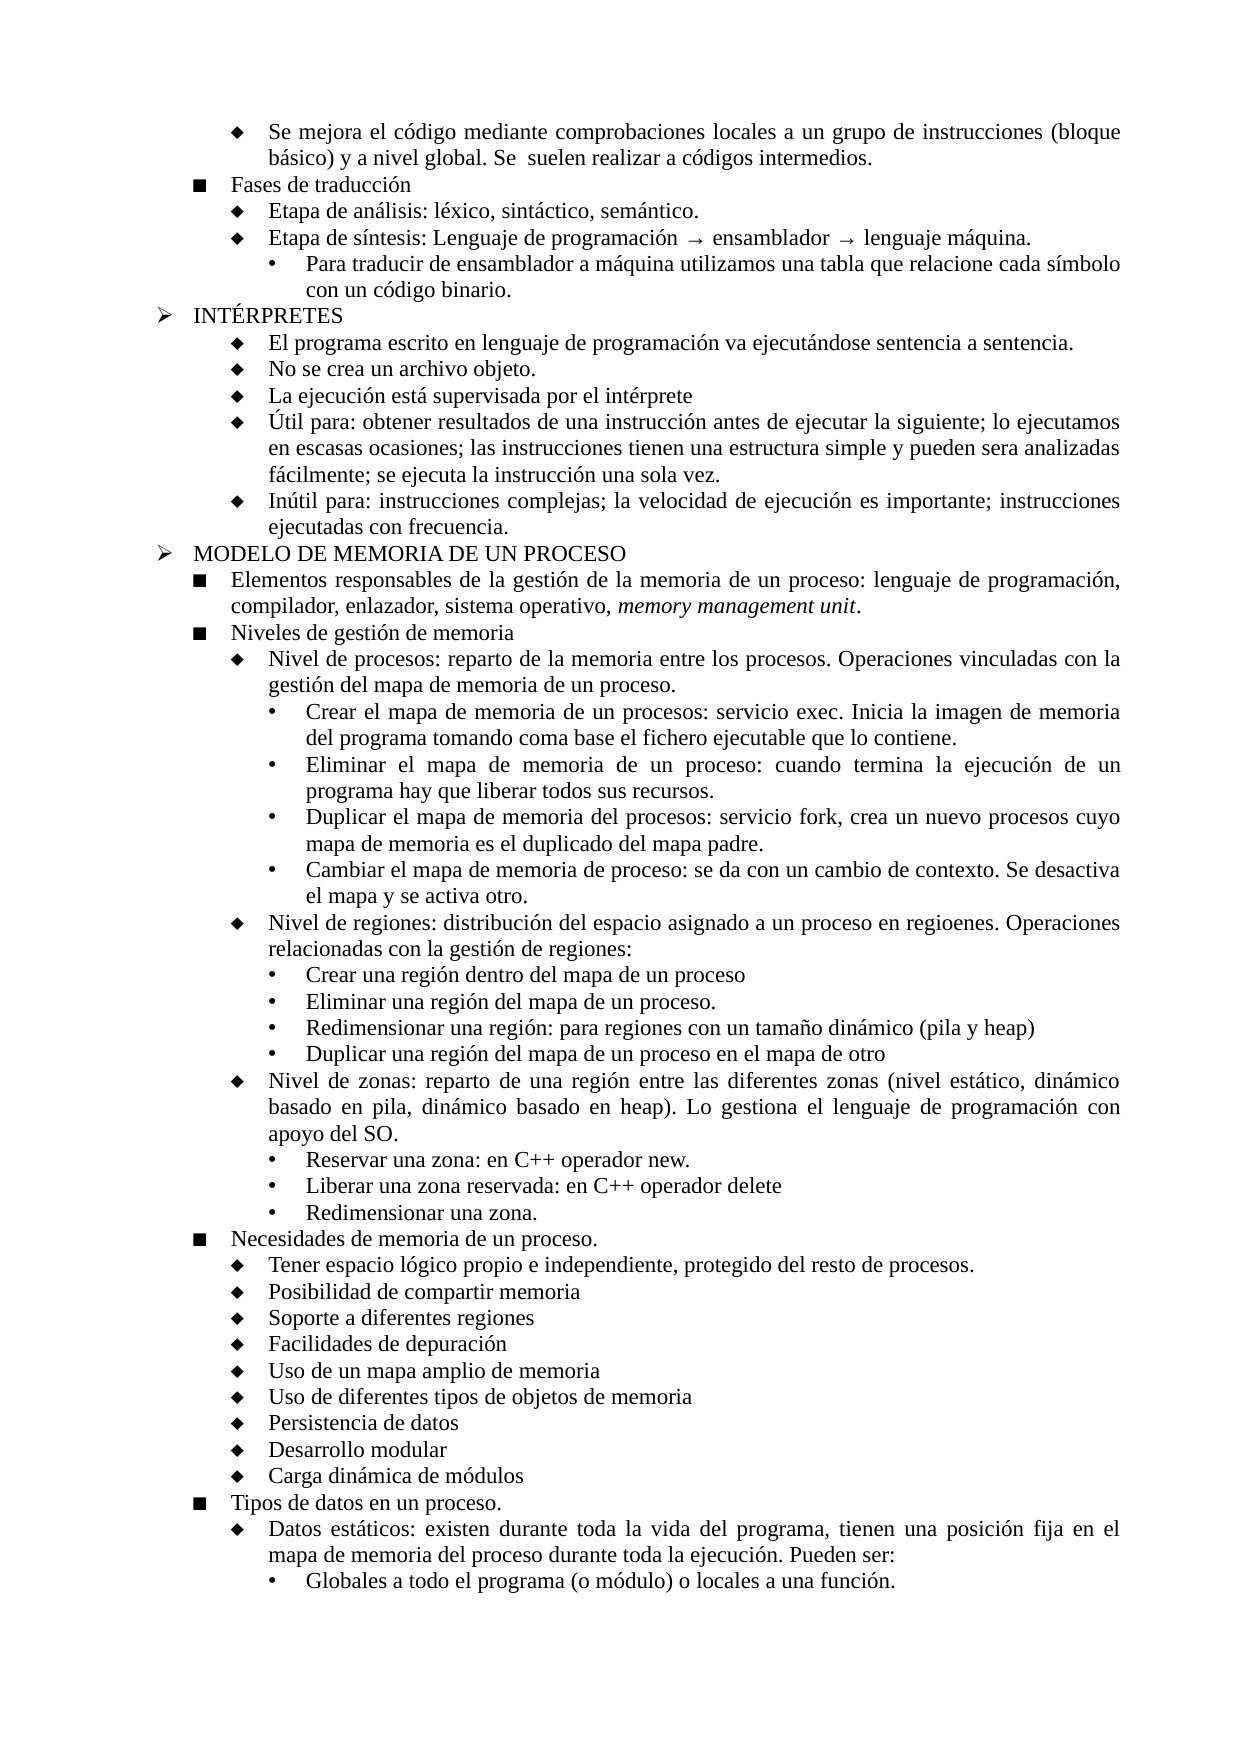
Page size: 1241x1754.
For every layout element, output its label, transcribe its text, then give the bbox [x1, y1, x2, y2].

list Elementos responsables de la gestión de la memoria de un proceso: lenguaje de programación, compilador, enlazador, sistema operativo, memory management unit. [193, 566, 1122, 619]
list Cambiar el mapa de memoria de proceso: se da con un cambio de contexto. Se desactiva el mapa y se activa otro. [268, 856, 1122, 909]
list Eliminar una región del mapa de un proceso. [268, 988, 1122, 1014]
list Reservar una zona: en C++ operador new. [268, 1146, 1122, 1172]
list Persistencia de datos [231, 1409, 1122, 1436]
list Fases de traducción [193, 171, 1122, 197]
list Necesidades de memoria de un proceso. [193, 1225, 1122, 1251]
list Etapa de síntesis: Lenguaje de programación → ensamblador → lenguaje máquina. [231, 223, 1122, 250]
list Liberar una zona reservada: en C++ operador delete [268, 1172, 1122, 1199]
list Datos estáticos: existen durante toda la vida del programa, tienen una posición fija en el mapa de memoria del proceso durante toda la ejecución. Pueden ser: [231, 1515, 1122, 1568]
list Nivel de regiones: distribución del espacio asignado a un proceso en regioenes. Operaciones relacionadas con la gestión de regiones: [231, 909, 1122, 961]
list Uso de diferentes tipos de objetos de memoria [231, 1383, 1122, 1409]
list Tener espacio lógico propio e independiente, protegido del resto de procesos. [231, 1251, 1122, 1278]
list La ejecución está supervisada por el intérprete [231, 382, 1122, 408]
list Duplicar el mapa de memoria del procesos: servicio fork, crea un nuevo procesos cuyo mapa de memoria es el duplicado del mapa padre. [268, 803, 1122, 856]
list Duplicar una región del mapa de un proceso en el mapa de otro [268, 1041, 1122, 1067]
list Etapa de análisis: léxico, sintáctico, semántico. [231, 197, 1122, 223]
list El programa escrito en lenguaje de programación va ejecutándose sentencia a sentencia. [231, 329, 1122, 355]
list Redimensionar una región: para regiones con un tamaño dinámico (pila y heap) [268, 1014, 1122, 1041]
list Para traducir de ensamblador a máquina utilizamos una tabla que relacione cada símbolo con un código binario. [268, 250, 1122, 303]
list Redimensionar una zona. [268, 1199, 1122, 1225]
list Desarrollo modular [231, 1436, 1122, 1462]
list Nivel de zonas: reparto de una región entre las diferentes zonas (nivel estático, dinámico basado en pila, dinámico basado en heap). Lo gestiona el lenguaje de programación con apoyo del SO. [231, 1067, 1122, 1146]
list MODELO DE MEMORIA DE UN PROCESO [156, 540, 1122, 566]
list Inútil para: instrucciones complejas; la velocidad de ejecución es importante; instrucciones ejecutadas con frecuencia. [231, 487, 1122, 540]
list Globales a todo el programa (o módulo) o locales a una función. [268, 1568, 1122, 1594]
list Eliminar el mapa de memoria de un proceso: cuando termina la ejecución de un programa hay que liberar todos sus recursos. [268, 751, 1122, 803]
list Posibilidad de compartir memoria [231, 1278, 1122, 1304]
list Útil para: obtener resultados de una instrucción antes de ejecutar la siguiente; lo ejecutamos en escasas ocasiones; las instrucciones tienen una estructura simple y pueden sera analizadas fácilmente; se ejecuta la instrucción una sola vez. [231, 408, 1122, 487]
list Crear el mapa de memoria de un procesos: servicio exec. Inicia la imagen de memoria del programa tomando coma base el fichero ejecutable que lo contiene. [268, 698, 1122, 751]
list Nivel de procesos: reparto de la memoria entre los procesos. Operaciones vinculadas con la gestión del mapa de memoria de un proceso. [231, 645, 1122, 698]
list Tipos de datos en un proceso. [193, 1488, 1122, 1515]
list Facilidades de depuración [231, 1330, 1122, 1357]
list Carga dinámica de módulos [231, 1462, 1122, 1488]
list Uso de un mapa amplio de memoria [231, 1357, 1122, 1383]
list No se crea un archivo objeto. [231, 355, 1122, 382]
list Soporte a diferentes regiones [231, 1304, 1122, 1330]
list INTÉRPRETES [156, 303, 1122, 329]
list Niveles de gestión de memoria [193, 619, 1122, 645]
list Crear una región dentro del mapa de un proceso [268, 961, 1122, 988]
list Se mejora el código mediante comprobaciones locales a un grupo de instrucciones (bloque básico) y a nivel global. Se suelen realizar a códigos intermedios. [231, 118, 1122, 171]
